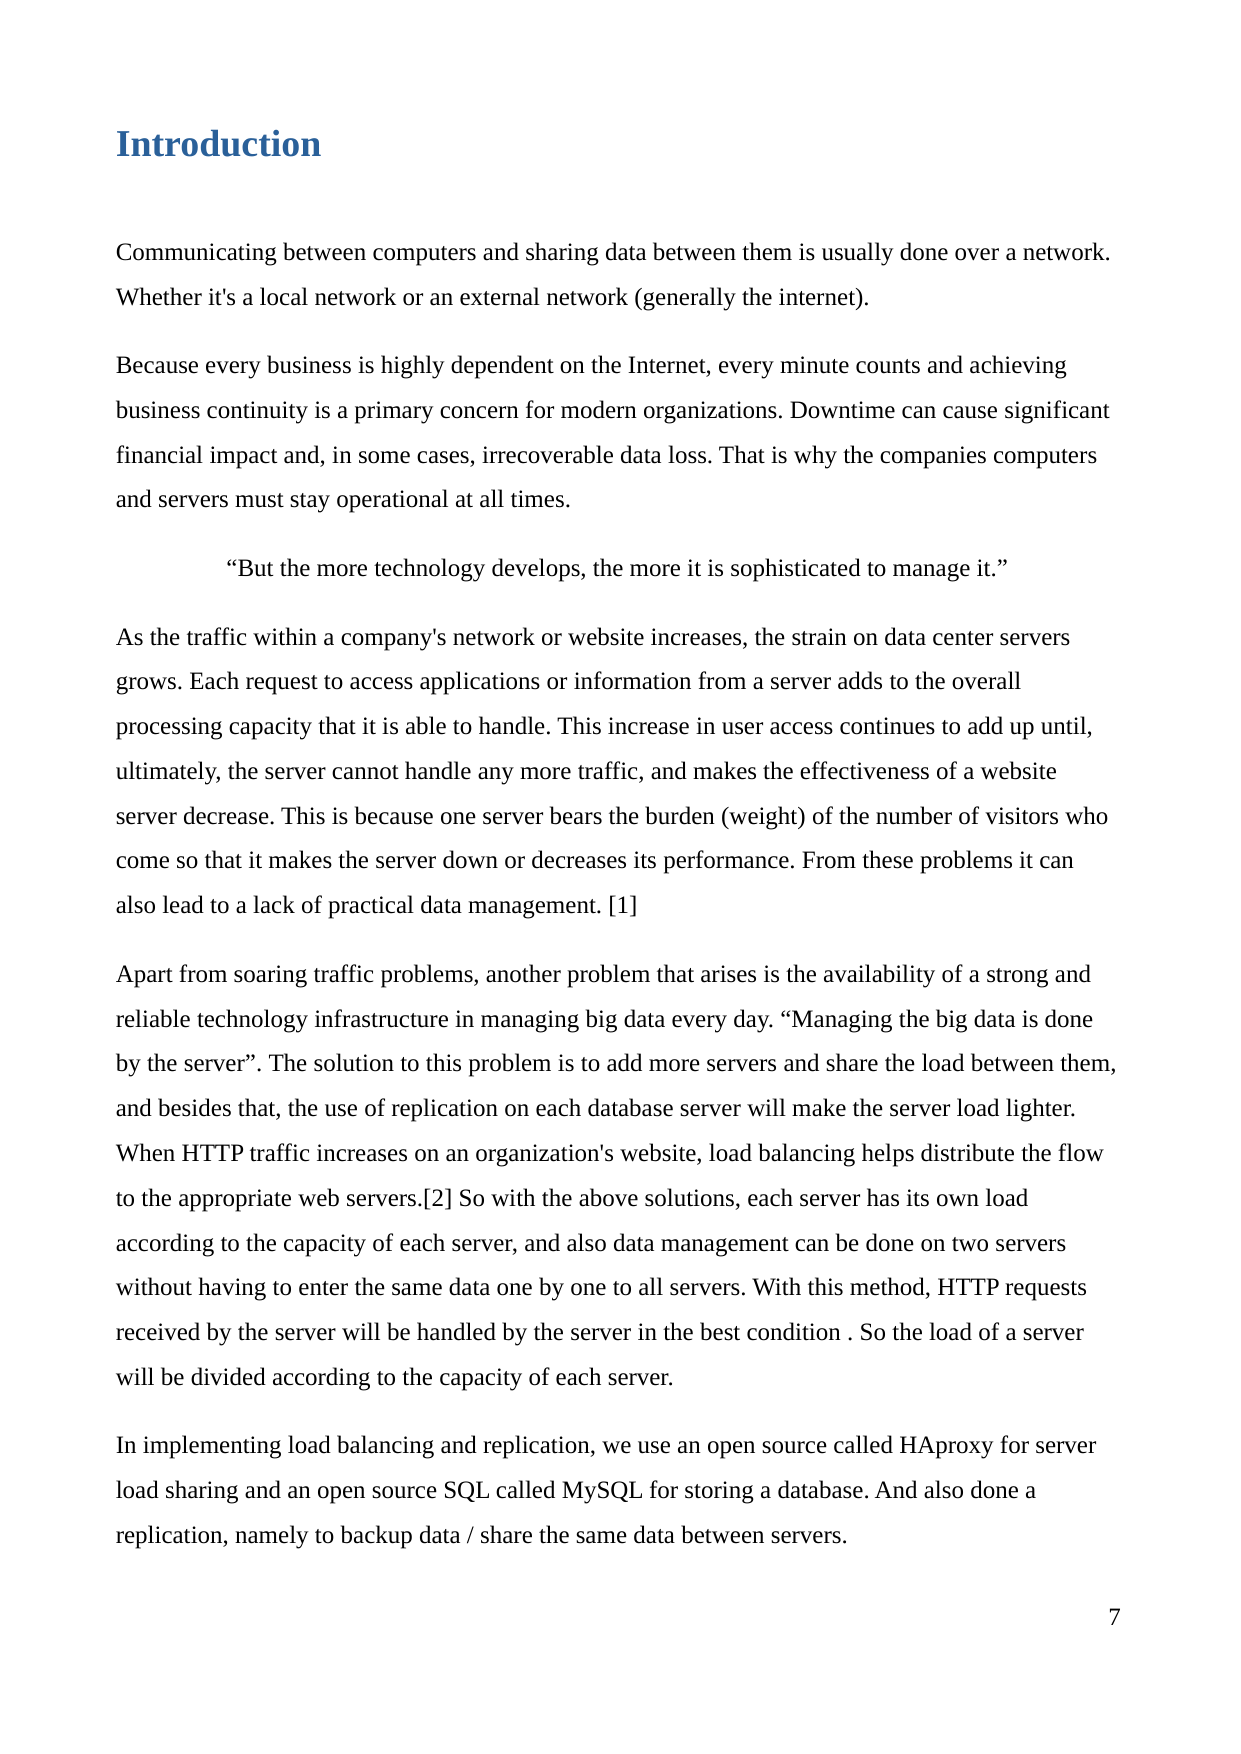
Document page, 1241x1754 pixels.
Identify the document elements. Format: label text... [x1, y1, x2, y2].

list Because every business is highly dependent on the Internet, every minute counts and achieving business continuity is a primary concern for modern organizations. Downtime can cause significant financial impact and, in some cases, irrecoverable data loss. That is why the companies computers and servers must stay operational at all times. [116, 350, 1118, 513]
list Communicating between computers and sharing data between them is usually done over a network. Whether it's a local network or an external network (generally the internet). [116, 237, 1118, 310]
list In implementing load balancing and replication, we use an open source called HAproxy for server load sharing and an open source SQL called MySQL for storing a database. And also done a replication, namely to backup data / share the same data between servers. [116, 1431, 1118, 1549]
subtitle Introduction [116, 121, 1120, 165]
list “But the more technology develops, the more it is sophisticated to manage it.” [116, 553, 1118, 582]
list As the traffic within a company's network or website increases, the strain on data center servers grows. Each request to access applications or information from a server adds to the overall processing capacity that it is able to handle. This increase in user access continues to add up until, ultimately, the server cannot handle any more traffic, and makes the effectiveness of a website server decrease. This is because one server bears the burden (weight) of the number of visitors who come so that it makes the server down or decreases its performance. From these problems it can also lead to a lack of practical data management. [1] [116, 622, 1118, 919]
list Apart from soaring traffic problems, another problem that arises is the availability of a strong and reliable technology infrastructure in managing big data every day. “Managing the big data is done by the server”. The solution to this problem is to add more servers and share the load between them, and besides that, the use of replication on each database server will make the server load lighter. When HTTP traffic increases on an organization's website, load balancing helps distribute the flow to the appropriate web servers.[2] So with the above solutions, each server has its own load according to the capacity of each server, and also data management can be done on two servers without having to enter the same data one by one to all servers. With this method, HTTP requests received by the server will be handled by the server in the best condition . So the load of a server will be divided according to the capacity of each server. [116, 959, 1118, 1391]
